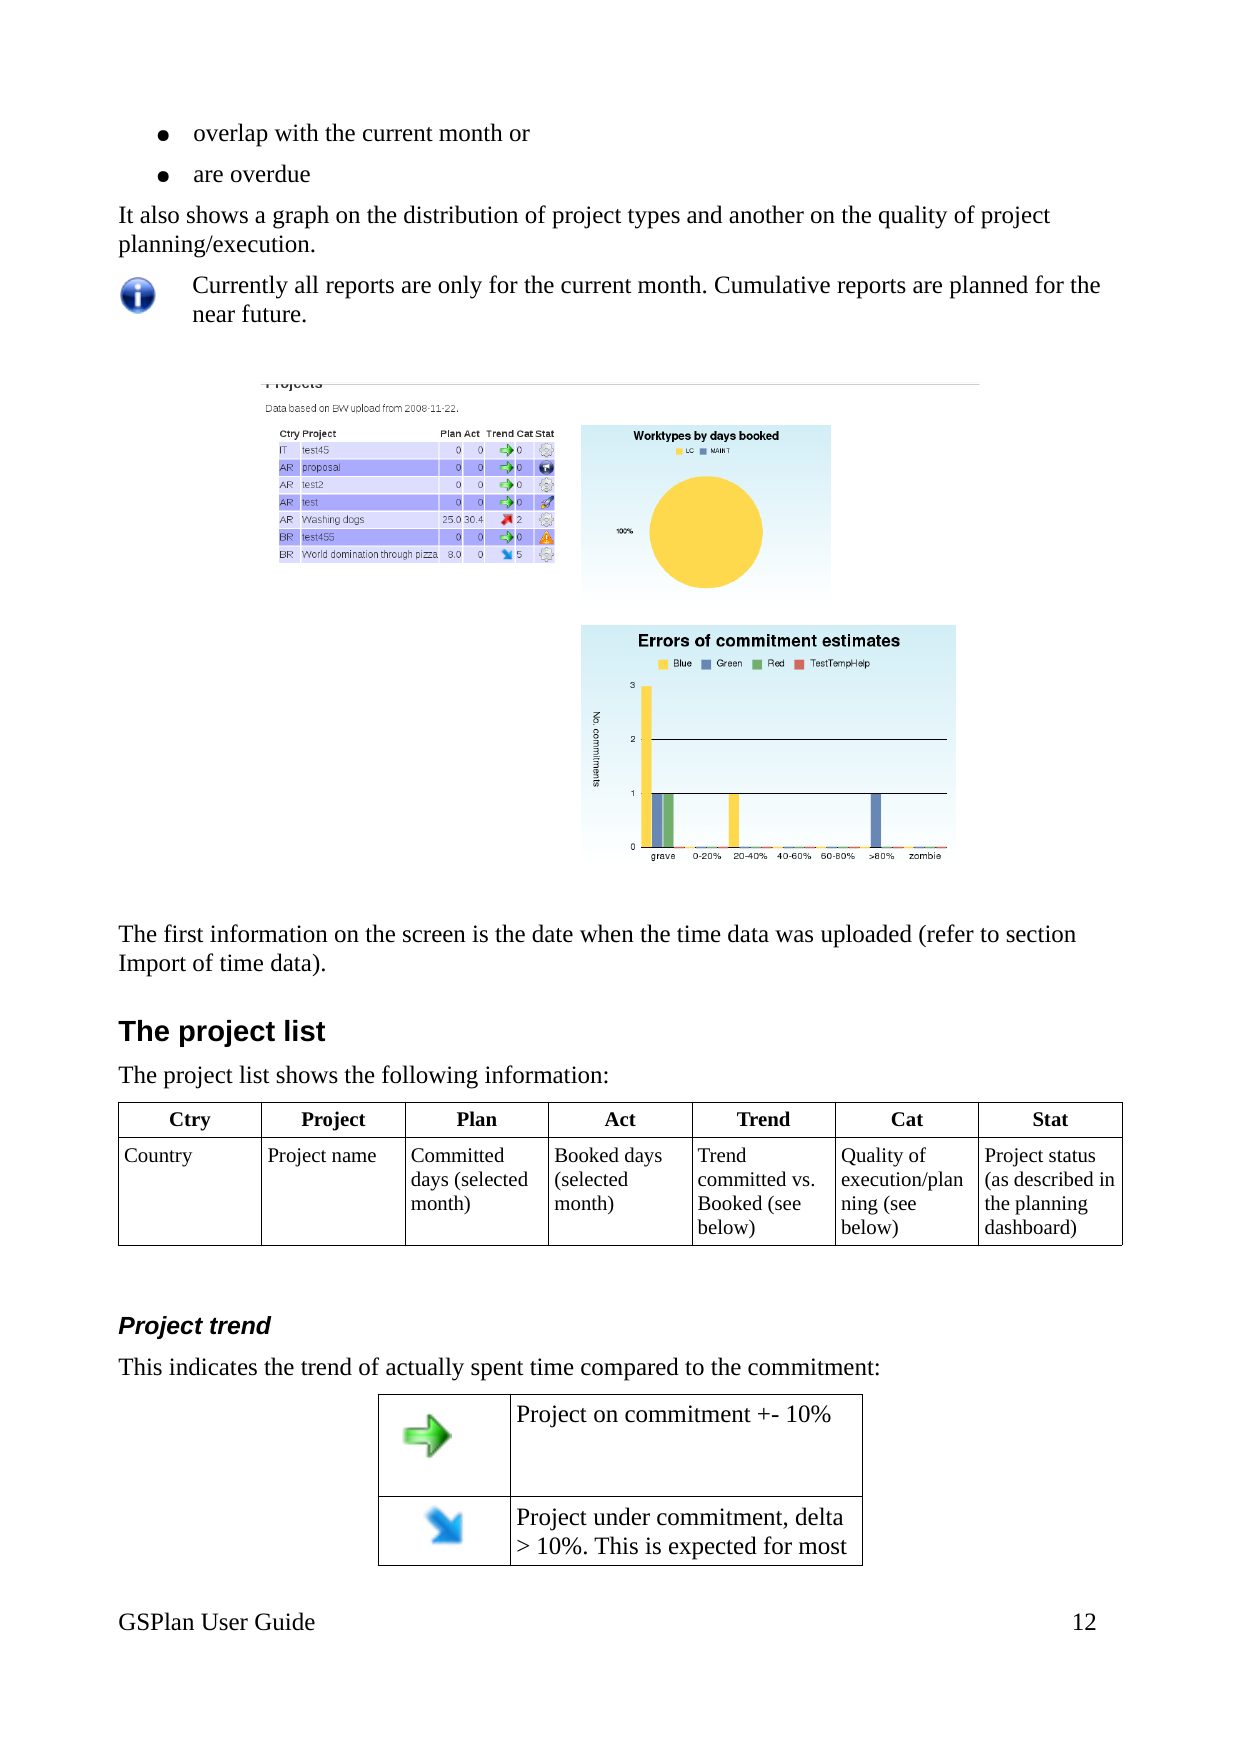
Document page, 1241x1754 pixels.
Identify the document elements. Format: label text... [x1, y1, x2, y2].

list are overdue [156, 159, 1122, 188]
picture [120, 277, 156, 314]
picture [418, 1502, 469, 1553]
text The project list shows the following information: [118, 1060, 1122, 1089]
text This indicates the trend of actually spent time compared to the commitment: [118, 1352, 1122, 1381]
picture [401, 1411, 452, 1462]
table_cell Trend committed vs. Booked (see below) [693, 1138, 835, 1245]
list overlap with the current month or [156, 118, 1122, 147]
subtitle Project trend [118, 1311, 1122, 1340]
table_header Trend [693, 1103, 835, 1137]
table_header Project on commitment +- 10% [511, 1395, 862, 1496]
table_cell [379, 1497, 510, 1565]
table_cell Booked days (selected month) [549, 1138, 692, 1245]
text Currently all reports are only for the current month. Cumulative reports are planned for the near future. [192, 271, 1122, 328]
table_cell Project under commitment, delta > 10%. This is expected for most [511, 1497, 862, 1565]
table_cell Committed days (selected month) [406, 1138, 548, 1245]
table_cell Project status (as described in the planning dashboard) [979, 1138, 1122, 1245]
table_cell Country [119, 1138, 261, 1245]
table_header Cat [836, 1103, 978, 1137]
text It also shows a graph on the distribution of project types and another on the quality of project planning/execution. [118, 201, 1122, 258]
picture [260, 381, 980, 878]
table_cell Project name [262, 1138, 405, 1245]
table_header [379, 1395, 510, 1496]
subtitle The project list [118, 1014, 1122, 1048]
table_header Stat [979, 1103, 1122, 1137]
table_header Act [549, 1103, 692, 1137]
table_cell Quality of execution/planning (see below) [836, 1138, 978, 1245]
text The first information on the screen is the date when the time data was uploaded (refer to section Import of time data). [118, 919, 1122, 977]
table_header Project [262, 1103, 405, 1137]
table_header Ctry [119, 1103, 261, 1137]
table_header Plan [406, 1103, 548, 1137]
